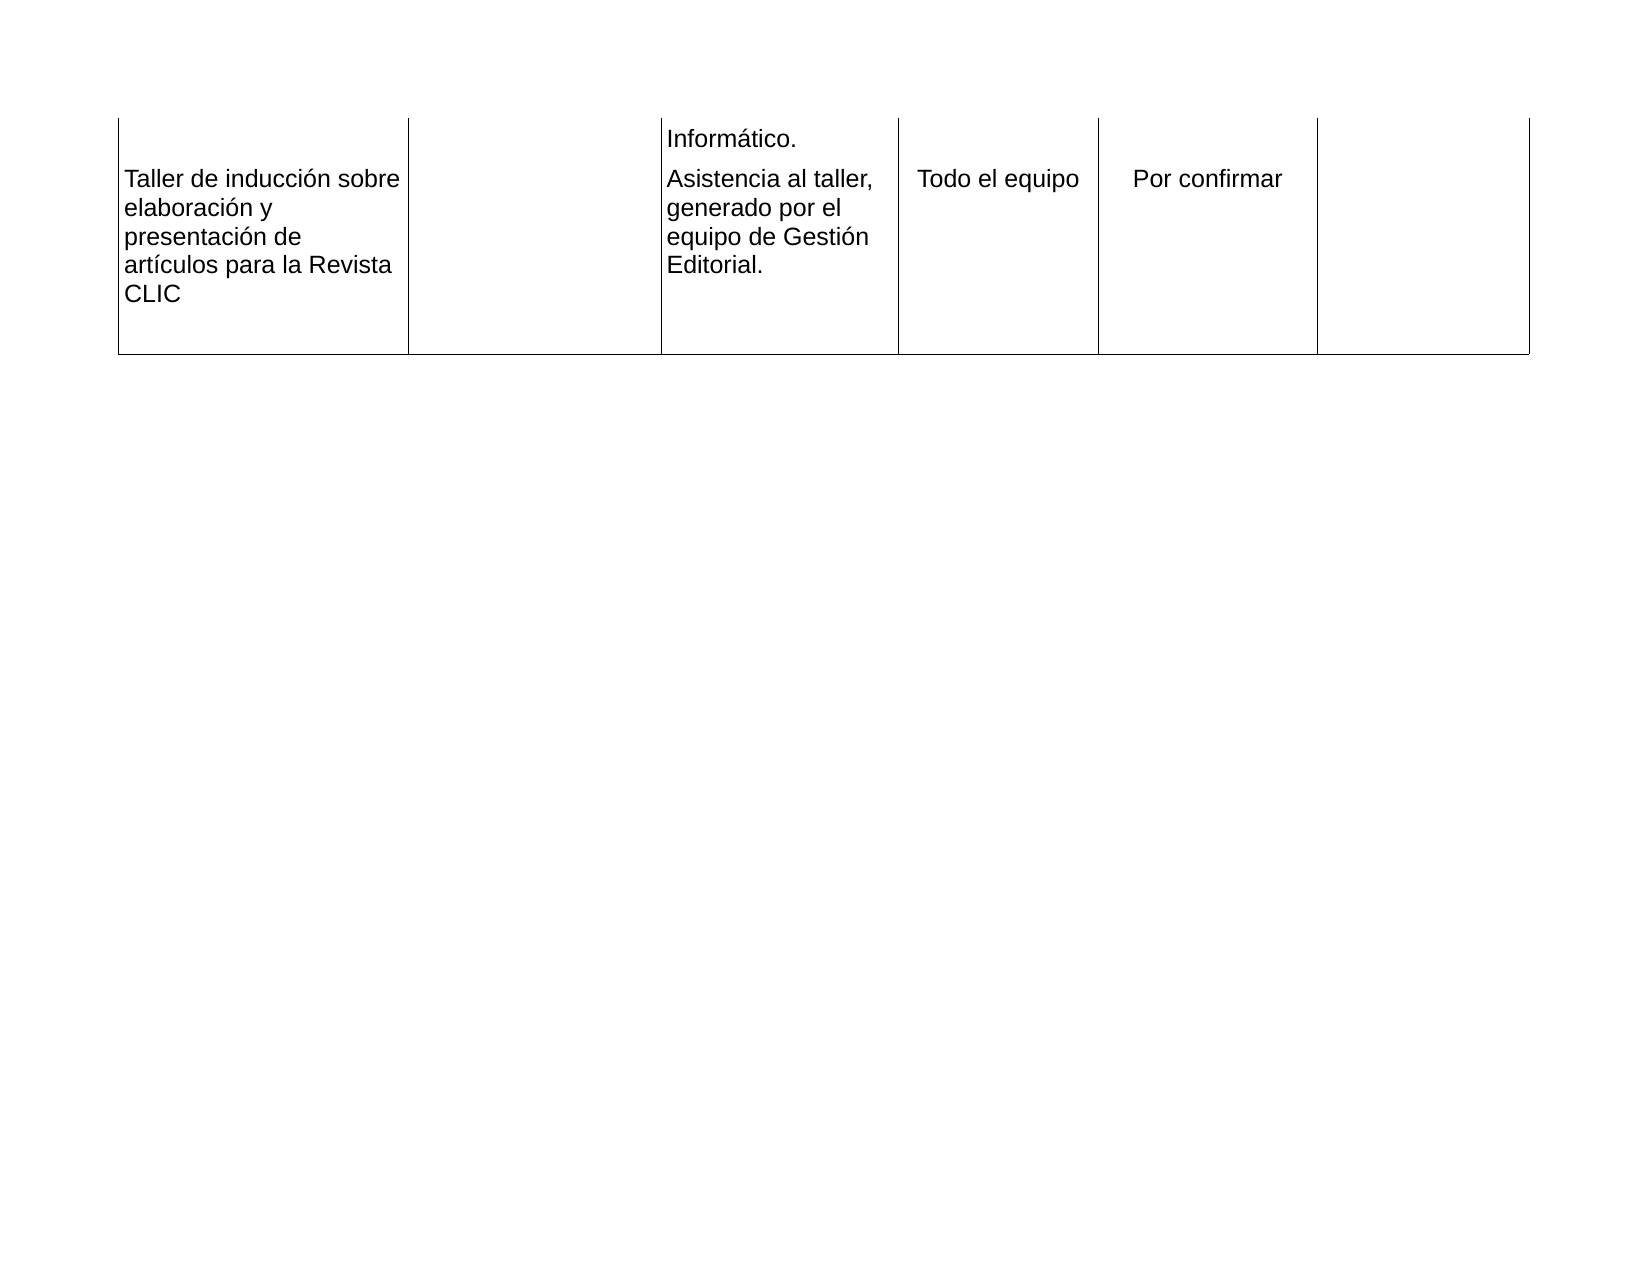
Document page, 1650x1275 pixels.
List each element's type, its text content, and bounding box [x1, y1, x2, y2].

table_cell Todo el equipo [899, 158, 1098, 313]
table_cell [1318, 314, 1529, 354]
table_cell [899, 314, 1098, 354]
table_cell [1318, 118, 1529, 158]
table_cell [1099, 118, 1317, 158]
table_cell [409, 118, 661, 158]
table_cell [662, 314, 898, 354]
table_cell Por confirmar [1099, 158, 1317, 313]
table_cell [1318, 158, 1529, 313]
table_cell [409, 158, 661, 313]
table_cell [1099, 314, 1317, 354]
table_cell [119, 118, 408, 158]
table_cell [409, 314, 661, 354]
table_cell Taller de inducción sobre elaboración y presentación de artículos para la Revista CLIC [119, 158, 408, 313]
table_cell Asistencia al taller, generado por el equipo de Gestión Editorial. [662, 158, 898, 313]
table_cell [899, 118, 1098, 158]
table_cell Informático. [662, 118, 898, 158]
table_cell [119, 314, 408, 354]
